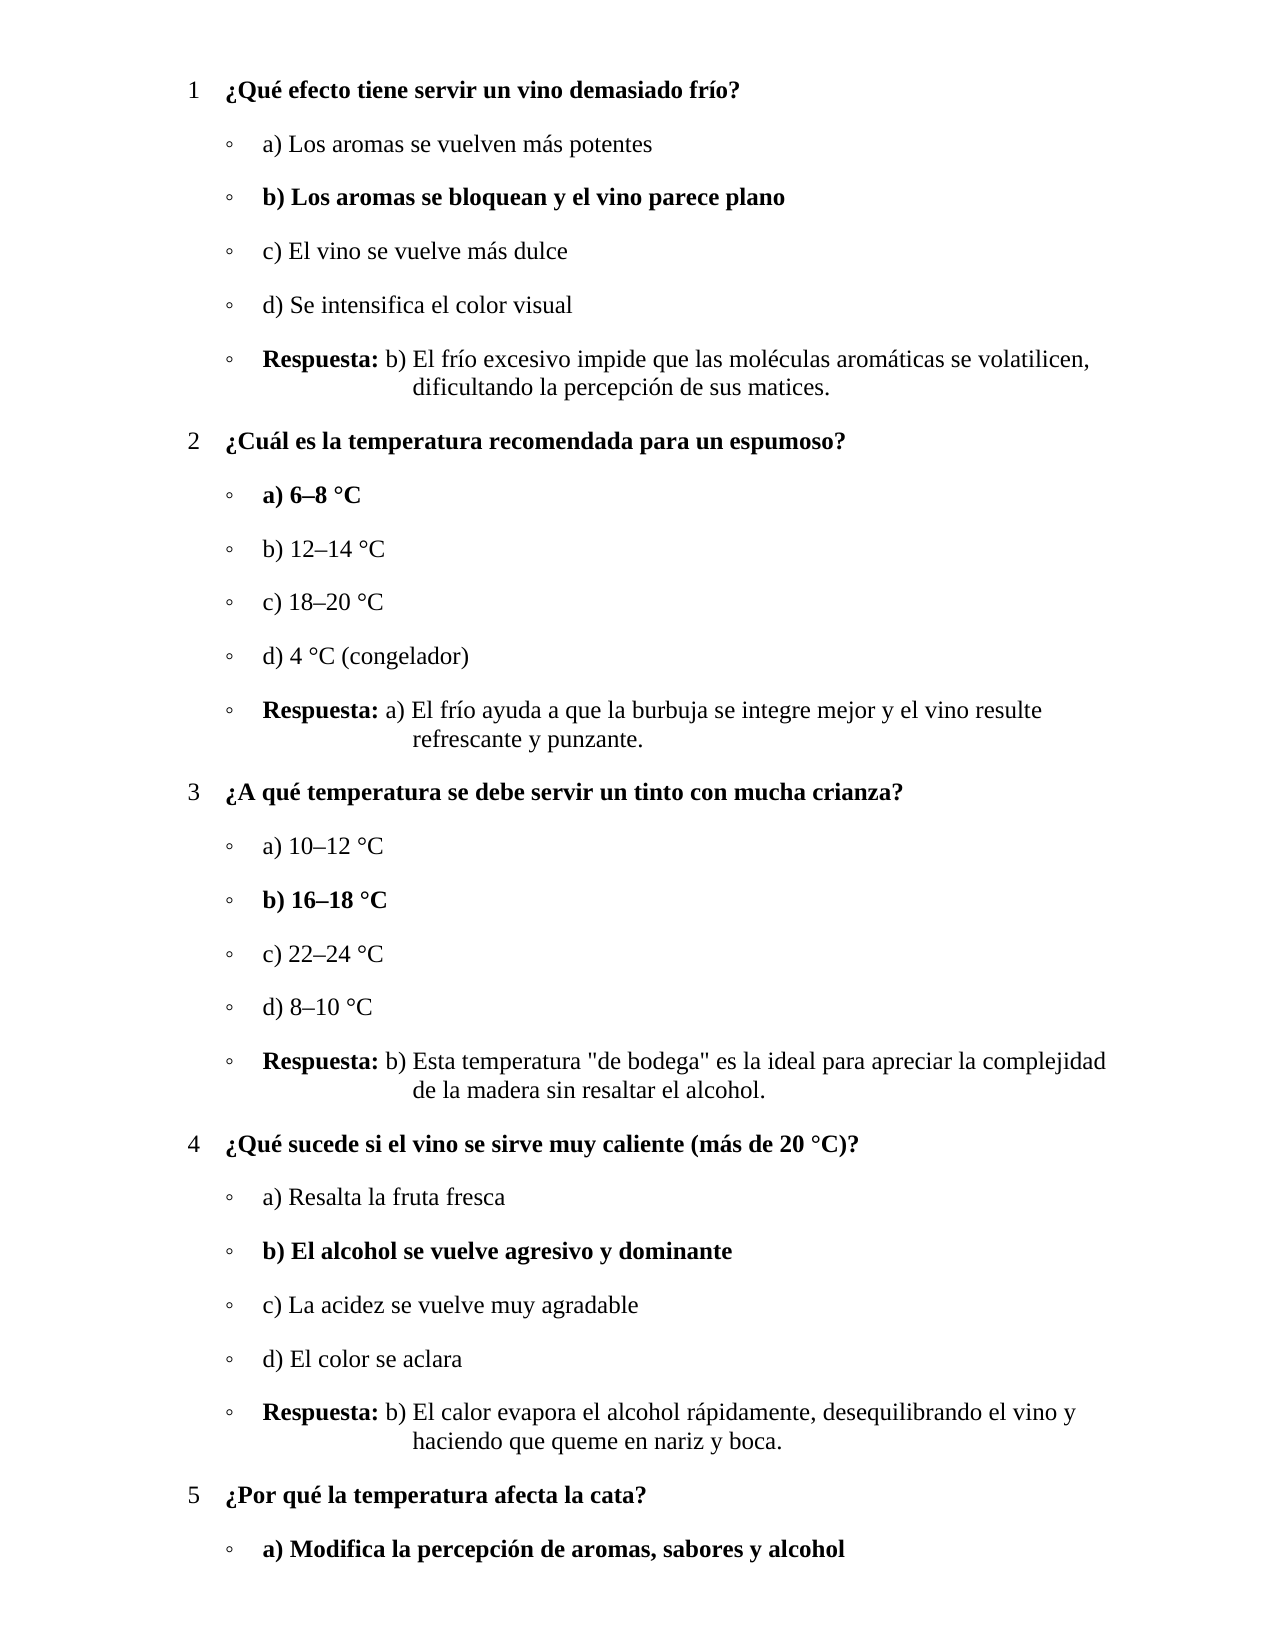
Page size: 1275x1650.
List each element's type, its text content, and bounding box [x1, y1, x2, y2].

list ¿Por qué la temperatura afecta la cata? [187, 1480, 1125, 1509]
list ¿Cuál es la temperatura recomendada para un espumoso? [187, 426, 1125, 455]
list Respuesta: b) Esta temperatura "de bodega" es la ideal para apreciar la complejidad de la madera sin resaltar el alcohol. [225, 1046, 1125, 1104]
list b) 16–18 °C [225, 885, 1125, 914]
list a) Resalta la fruta fresca [225, 1182, 1125, 1211]
list b) Los aromas se bloquean y el vino parece plano [225, 182, 1125, 211]
list c) 22–24 °C [225, 939, 1125, 967]
list c) La acidez se vuelve muy agradable [225, 1290, 1125, 1319]
list a) Modifica la percepción de aromas, sabores y alcohol [225, 1534, 1125, 1562]
list a) 10–12 °C [225, 831, 1125, 860]
list a) 6–8 °C [225, 480, 1125, 509]
list b) 12–14 °C [225, 534, 1125, 562]
list a) Los aromas se vuelven más potentes [225, 129, 1125, 157]
list Respuesta: b) El frío excesivo impide que las moléculas aromáticas se volatilicen, dificultando la percepción de sus matices. [225, 344, 1125, 401]
list d) 8–10 °C [225, 992, 1125, 1021]
list Respuesta: a) El frío ayuda a que la burbuja se integre mejor y el vino resulte refrescante y punzante. [225, 695, 1125, 752]
list Respuesta: b) El calor evapora el alcohol rápidamente, desequilibrando el vino y haciendo que queme en nariz y boca. [225, 1397, 1125, 1455]
list c) El vino se vuelve más dulce [225, 236, 1125, 265]
list ¿A qué temperatura se debe servir un tinto con mucha crianza? [187, 777, 1125, 806]
list ¿Qué efecto tiene servir un vino demasiado frío? [187, 75, 1125, 104]
list b) El alcohol se vuelve agresivo y dominante [225, 1236, 1125, 1265]
list ¿Qué sucede si el vino se sirve muy caliente (más de 20 °C)? [187, 1129, 1125, 1157]
list d) Se intensifica el color visual [225, 290, 1125, 319]
list d) 4 °C (congelador) [225, 641, 1125, 670]
list c) 18–20 °C [225, 587, 1125, 616]
list d) El color se aclara [225, 1344, 1125, 1372]
